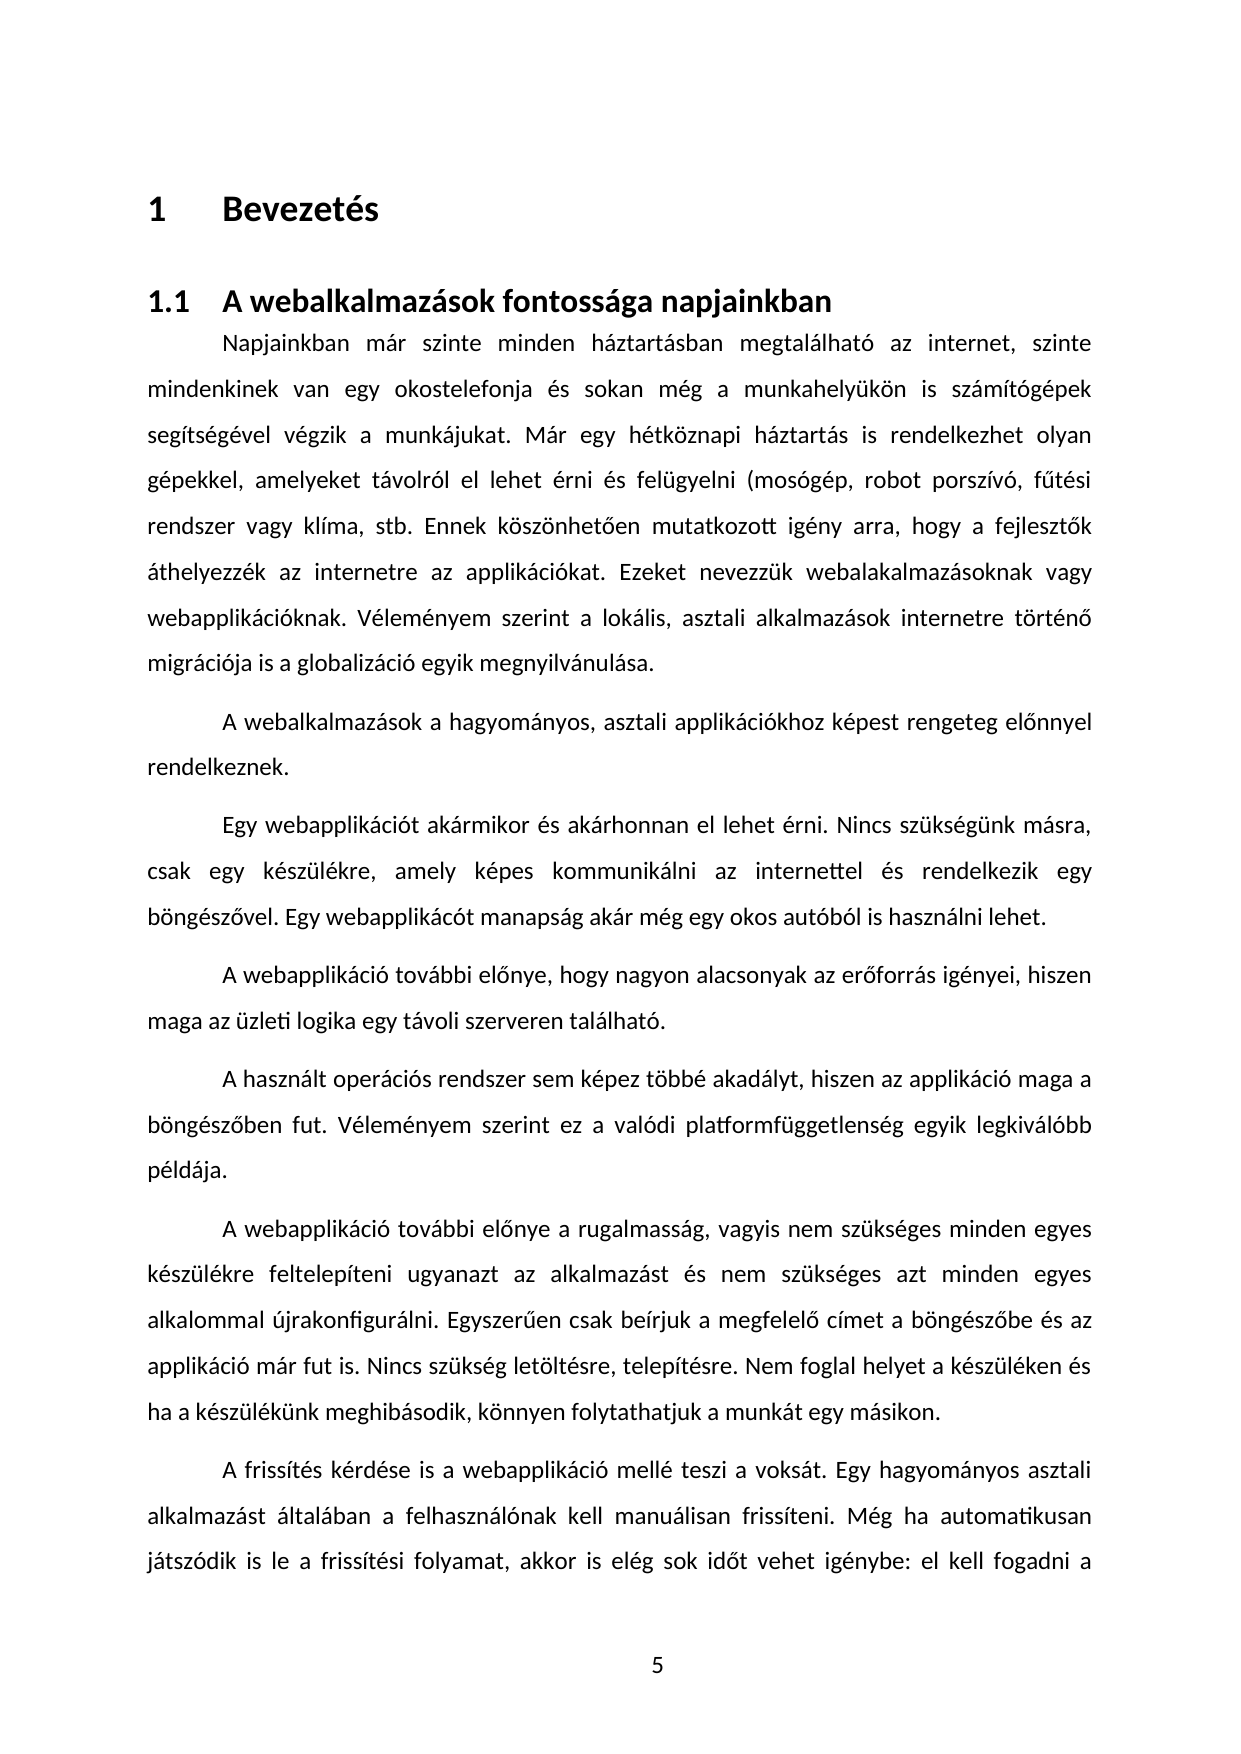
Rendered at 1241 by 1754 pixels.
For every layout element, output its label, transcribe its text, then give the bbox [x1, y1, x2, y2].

text A használt operációs rendszer sem képez többé akadályt, hiszen az applikáció maga a böngészőben fut. Véleményem szerint ez a valódi platformfüggetlenség egyik legkiválóbb példája. [147, 1063, 1093, 1185]
text A webapplikáció további előnye, hogy nagyon alacsonyak az erőforrás igényei, hiszen maga az üzleti logika egy távoli szerveren található. [147, 959, 1093, 1036]
text Napjainkban már szinte minden háztartásban megtalálható az internet, szinte mindenkinek van egy okostelefonja és sokan még a munkahelyükön is számítógépek segítségével végzik a munkájukat. Már egy hétköznapi háztartás is rendelkezhet olyan gépekkel, amelyeket távolról el lehet érni és felügyelni (mosógép, robot porszívó, fűtési rendszer vagy klíma, stb. Ennek köszönhetően mutatkozott igény arra, hogy a fejlesztők áthelyezzék az internetre az applikációkat. Ezeket nevezzük webalakalmazásoknak vagy webapplikációknak. Véleményem szerint a lokális, asztali alkalmazások internetre történő migrációja is a globalizáció egyik megnyilvánulása. [147, 327, 1093, 678]
text Egy webapplikációt akármikor és akárhonnan el lehet érni. Nincs szükségünk másra, csak egy készülékre, amely képes kommunikálni az internettel és rendelkezik egy böngészővel. Egy webapplikácót manapság akár még egy okos autóból is használni lehet. [147, 809, 1093, 932]
text A webapplikáció további előnye a rugalmasság, vagyis nem szükséges minden egyes készülékre feltelepíteni ugyanazt az alkalmazást és nem szükséges azt minden egyes alkalommal újrakonfigurálni. Egyszerűen csak beírjuk a megfelelő címet a böngészőbe és az applikáció már fut is. Nincs szükség letöltésre, telepítésre. Nem foglal helyet a készüléken és ha a készülékünk meghibásodik, könnyen folytathatjuk a munkát egy másikon. [147, 1213, 1093, 1426]
text A frissítés kérdése is a webapplikáció mellé teszi a voksát. Egy hagyományos asztali alkalmazást általában a felhasználónak kell manuálisan frissíteni. Még ha automatikusan játszódik is le a frissítési folyamat, akkor is elég sok időt vehet igénybe: el kell fogadni a [147, 1454, 1093, 1576]
subtitle Bevezetés [147, 184, 1093, 230]
text A webalkalmazások a hagyományos, asztali applikációkhoz képest rengeteg előnnyel rendelkeznek. [147, 706, 1093, 782]
subtitle A webalkalmazások fontossága napjainkban [147, 280, 1093, 321]
